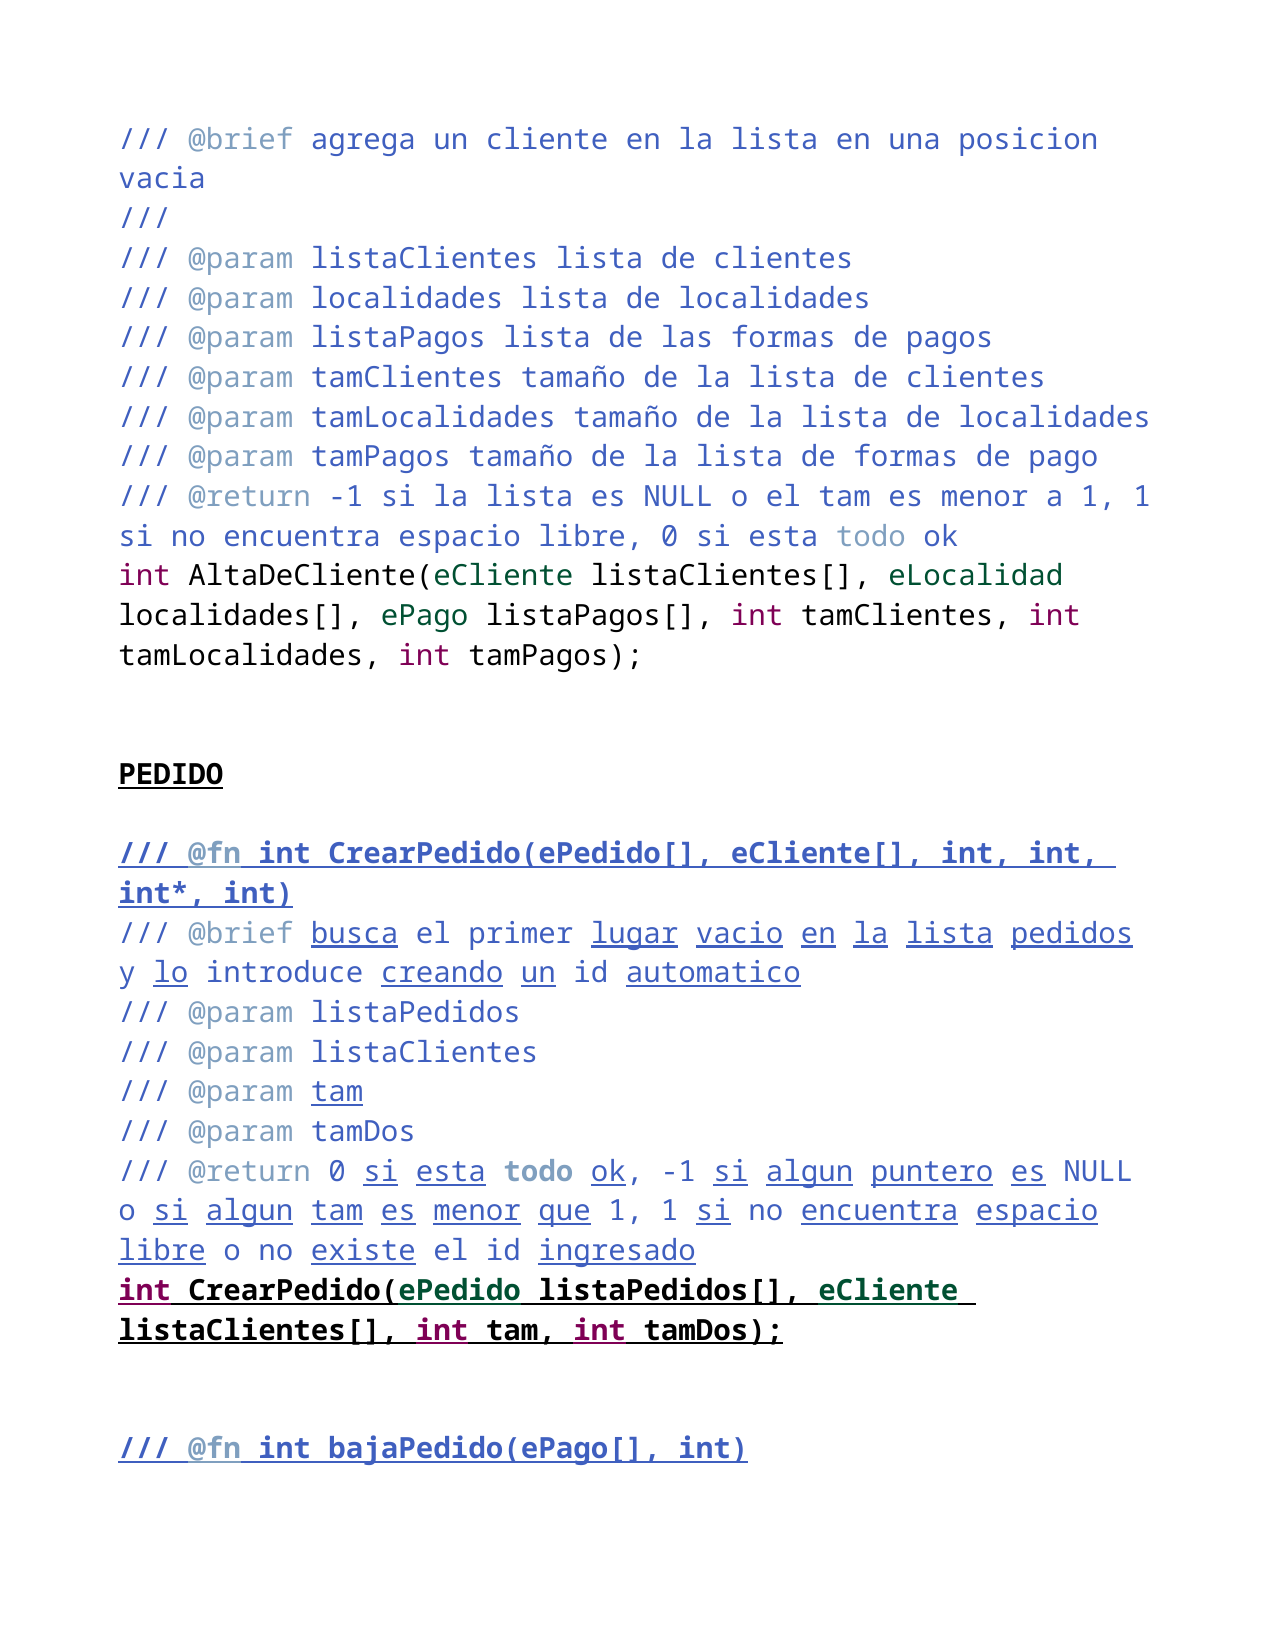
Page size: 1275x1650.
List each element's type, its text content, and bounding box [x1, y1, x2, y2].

text /// @param listaPagos lista de las formas de pagos [118, 317, 1157, 356]
text /// @param listaPedidos [118, 991, 1157, 1031]
text /// @param tam [118, 1071, 1157, 1110]
text /// @return 0 si esta todo ok, -1 si algun puntero es NULL o si algun tam es menor que 1, 1 si no encuentra espacio libre o no existe el id ingresado [118, 1150, 1157, 1269]
text /// @brief agrega un cliente en la lista en una posicion vacia [118, 118, 1157, 197]
text /// @param tamDos [118, 1110, 1157, 1150]
text /// @param listaClientes lista de clientes [118, 237, 1157, 277]
text int AltaDeCliente(eCliente listaClientes[], eLocalidad localidades[], ePago listaPagos[], int tamClientes, int tamLocalidades, int tamPagos); [118, 555, 1157, 674]
text /// @param tamPagos tamaño de la lista de formas de pago [118, 436, 1157, 475]
text /// @brief busca el primer lugar vacio en la lista pedidos y lo introduce creando un id automatico [118, 912, 1157, 991]
text /// @fn int CrearPedido(ePedido[], eCliente[], int, int, int*, int) [118, 832, 1157, 912]
text /// @param tamLocalidades tamaño de la lista de localidades [118, 396, 1157, 436]
text /// @return -1 si la lista es NULL o el tam es menor a 1, 1 si no encuentra espacio libre, 0 si esta todo ok [118, 475, 1157, 555]
text /// @param localidades lista de localidades [118, 277, 1157, 317]
text /// @param listaClientes [118, 1031, 1157, 1071]
text /// @param tamClientes tamaño de la lista de clientes [118, 356, 1157, 396]
text PEDIDO [118, 753, 1157, 793]
text /// [118, 197, 1157, 237]
text int CrearPedido(ePedido listaPedidos[], eCliente listaClientes[], int tam, int tamDos); [118, 1269, 1157, 1348]
text /// @fn int bajaPedido(ePago[], int) [118, 1428, 1157, 1467]
